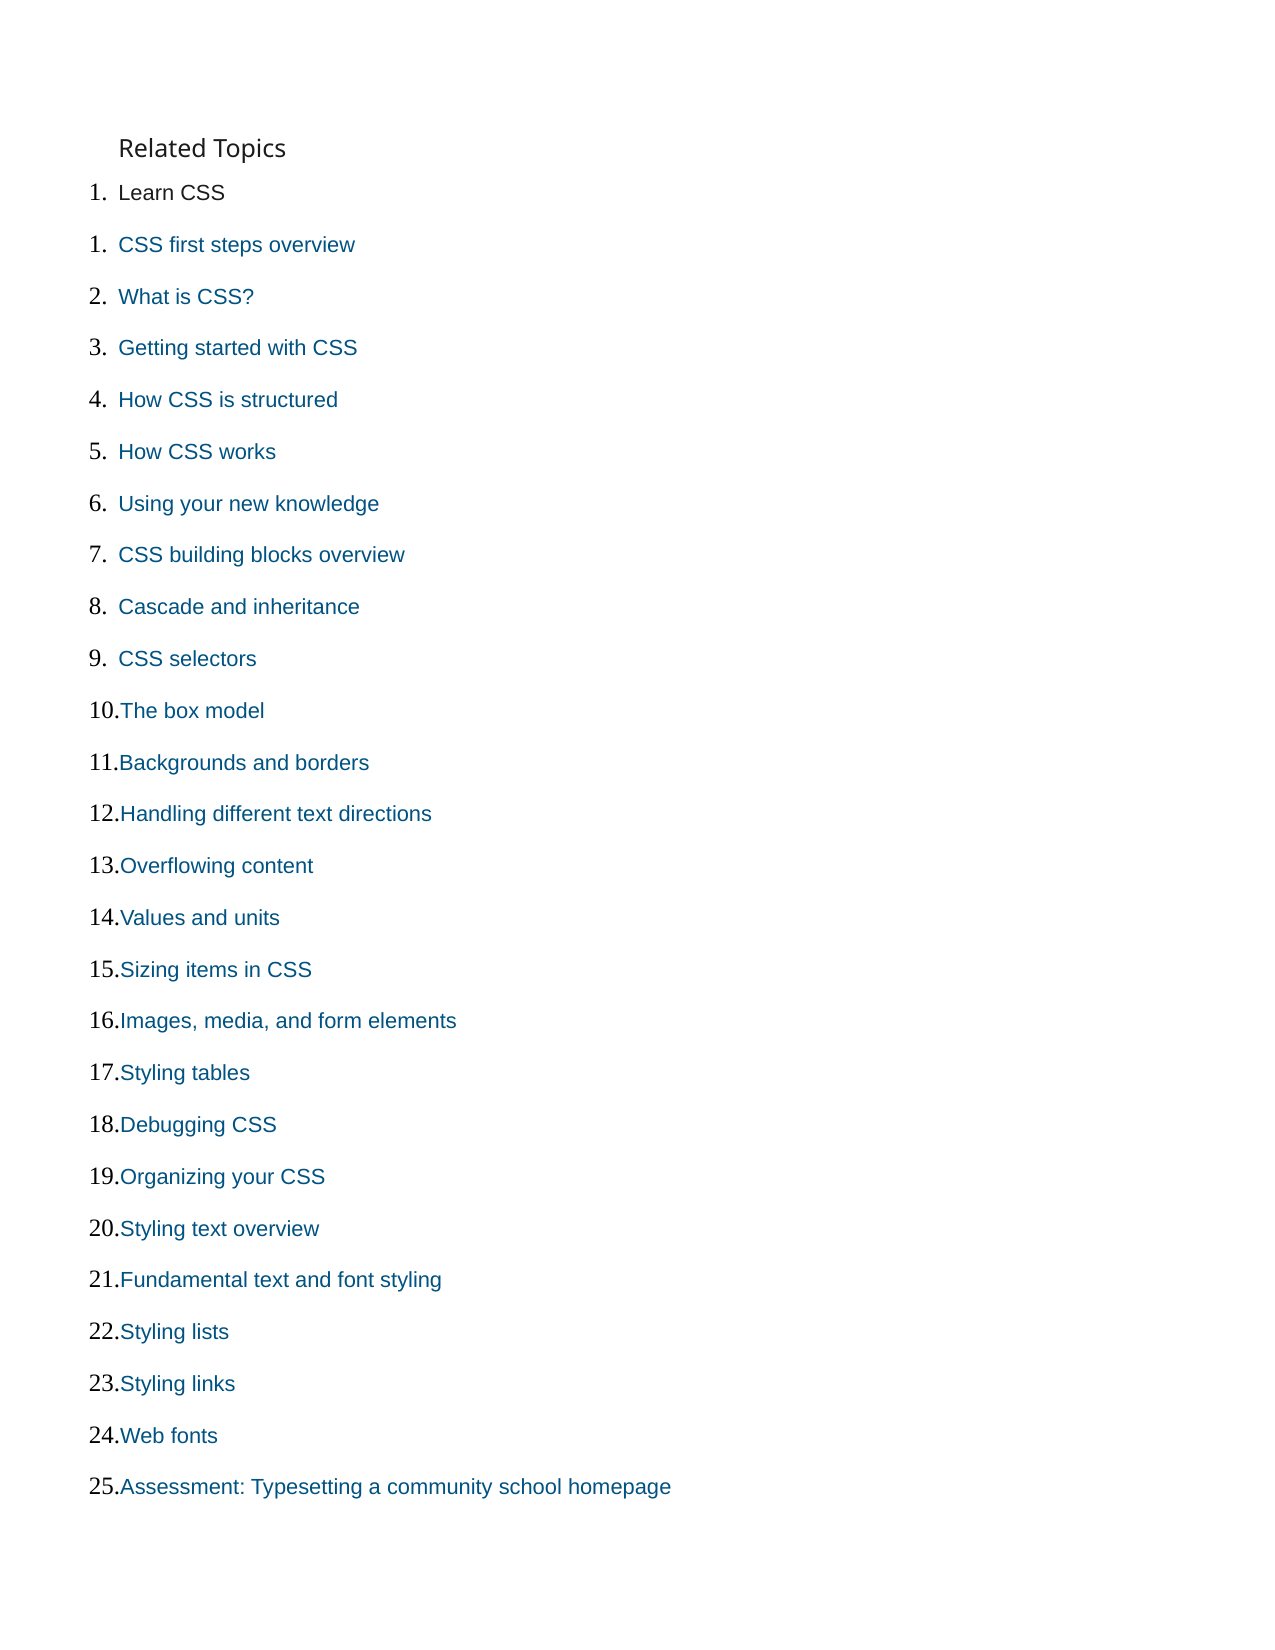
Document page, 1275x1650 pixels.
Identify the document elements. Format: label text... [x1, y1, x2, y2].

list Handling different text directions [118, 798, 1157, 827]
list Learn CSS [118, 177, 1157, 206]
list CSS selectors [118, 643, 1157, 672]
subtitle Related Topics [118, 131, 1157, 165]
list Getting started with CSS [118, 332, 1157, 361]
list Assessment: Typesetting a community school homepage [118, 1471, 1157, 1500]
list Styling tables [118, 1057, 1157, 1086]
list Overflowing content [118, 850, 1157, 879]
list Styling lists [118, 1316, 1157, 1345]
list Backgrounds and borders [118, 747, 1157, 775]
list What is CSS? [118, 281, 1157, 309]
list How CSS is structured [118, 384, 1157, 413]
list Debugging CSS [118, 1109, 1157, 1138]
list The box model [118, 695, 1157, 724]
list CSS building blocks overview [118, 539, 1157, 568]
list Images, media, and form elements [118, 1006, 1157, 1034]
list How CSS works [118, 436, 1157, 465]
list Cascade and inheritance [118, 591, 1157, 620]
list Sizing items in CSS [118, 954, 1157, 982]
list CSS first steps overview [118, 229, 1157, 258]
list Web fonts [118, 1420, 1157, 1448]
list Organizing your CSS [118, 1161, 1157, 1189]
list Fundamental text and font styling [118, 1264, 1157, 1293]
list Using your new knowledge [118, 488, 1157, 517]
list Styling text overview [118, 1213, 1157, 1241]
list Styling links [118, 1368, 1157, 1397]
list Values and units [118, 902, 1157, 931]
